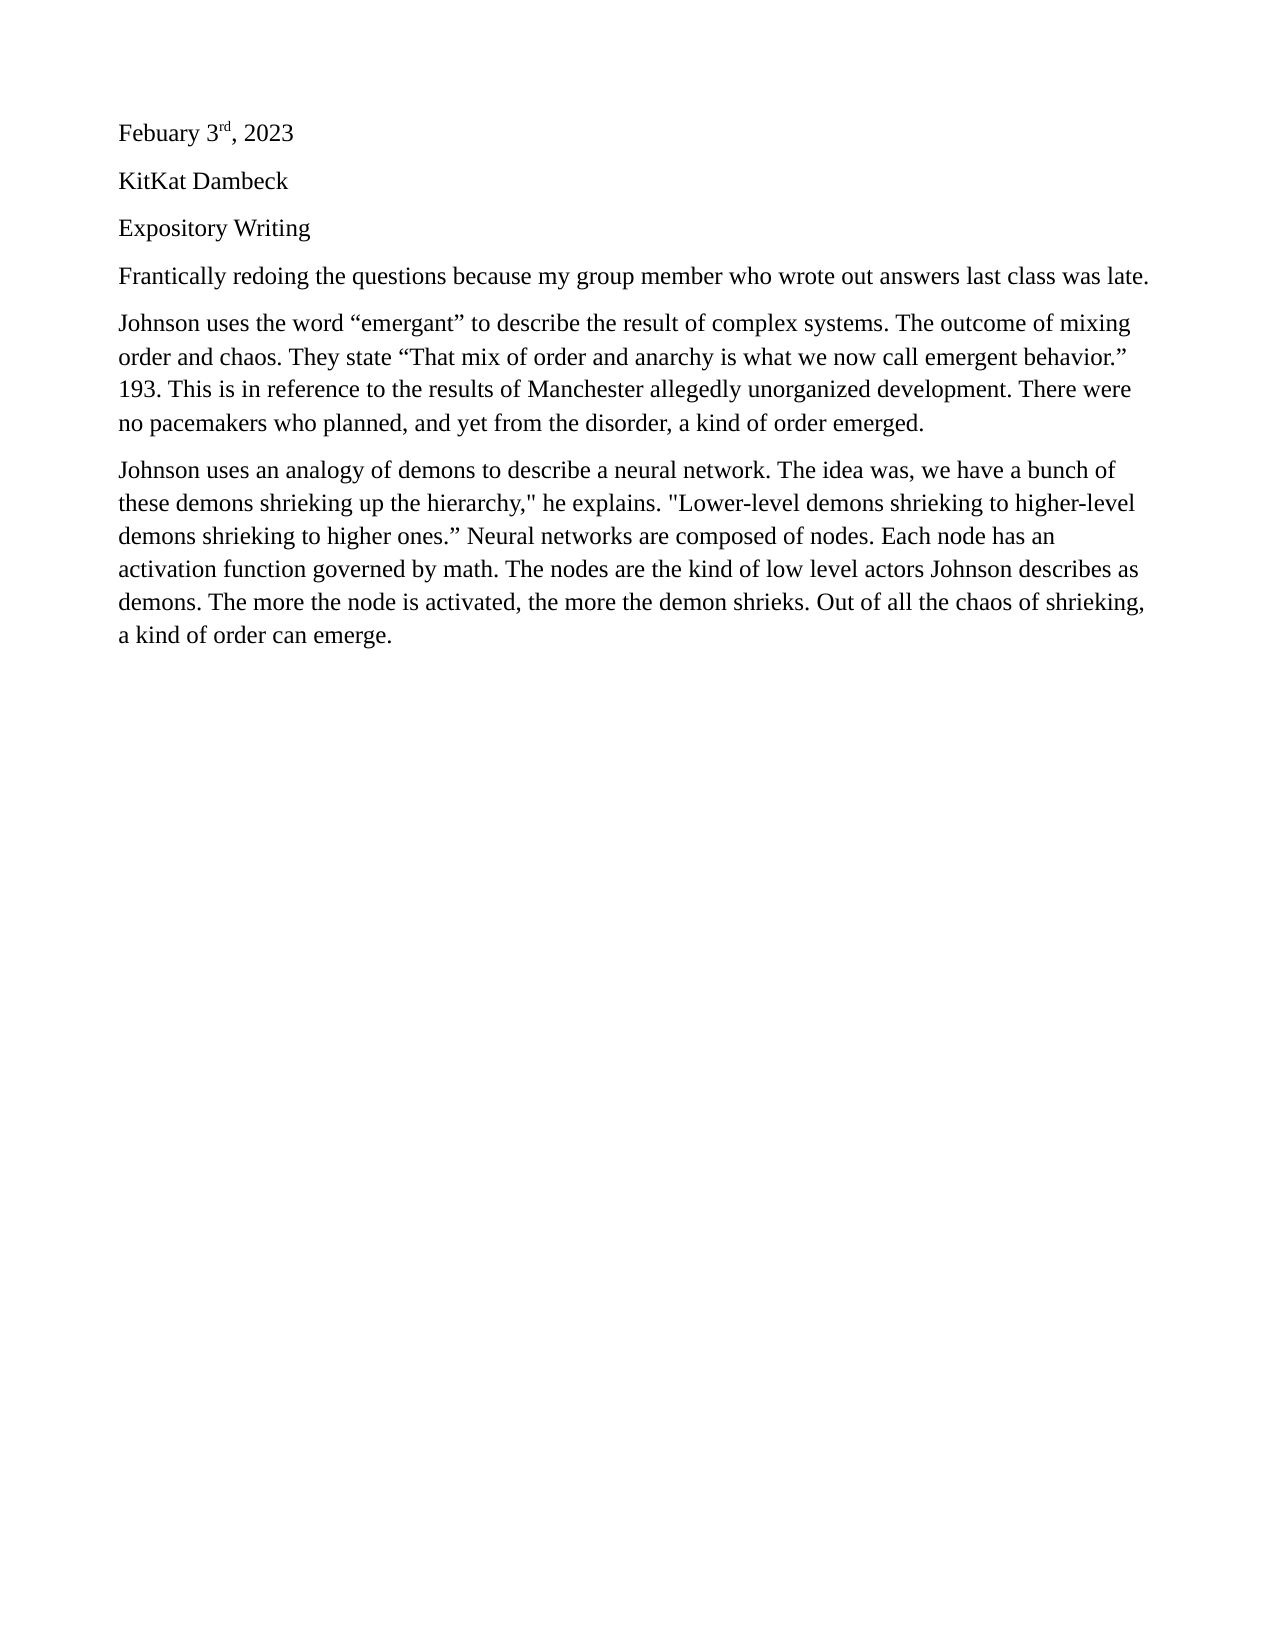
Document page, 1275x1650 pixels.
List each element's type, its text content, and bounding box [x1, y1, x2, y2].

text KitKat Dambeck [118, 166, 1157, 194]
text Febuary 3rd, 2023 [118, 118, 1157, 147]
text Johnson uses the word “emergant” to describe the result of complex systems. The outcome of mixing order and chaos. They state “That mix of order and anarchy is what we now call emergent behavior.” 193. This is in reference to the results of Manchester allegedly unorganized development. There were no pacemakers who planned, and yet from the disorder, a kind of order emerged. [118, 308, 1157, 436]
text Expository Writing [118, 213, 1157, 242]
text Frantically redoing the questions because my group member who wrote out answers last class was late. [118, 261, 1157, 290]
text Johnson uses an analogy of demons to describe a neural network. The idea was, we have a bunch of these demons shrieking up the hierarchy," he explains. "Lower-level demons shrieking to higher-level demons shrieking to higher ones.” Neural networks are composed of nodes. Each node has an activation function governed by math. The nodes are the kind of low level actors Johnson describes as demons. The more the node is activated, the more the demon shrieks. Out of all the chaos of shrieking, a kind of order can emerge. [118, 455, 1157, 649]
